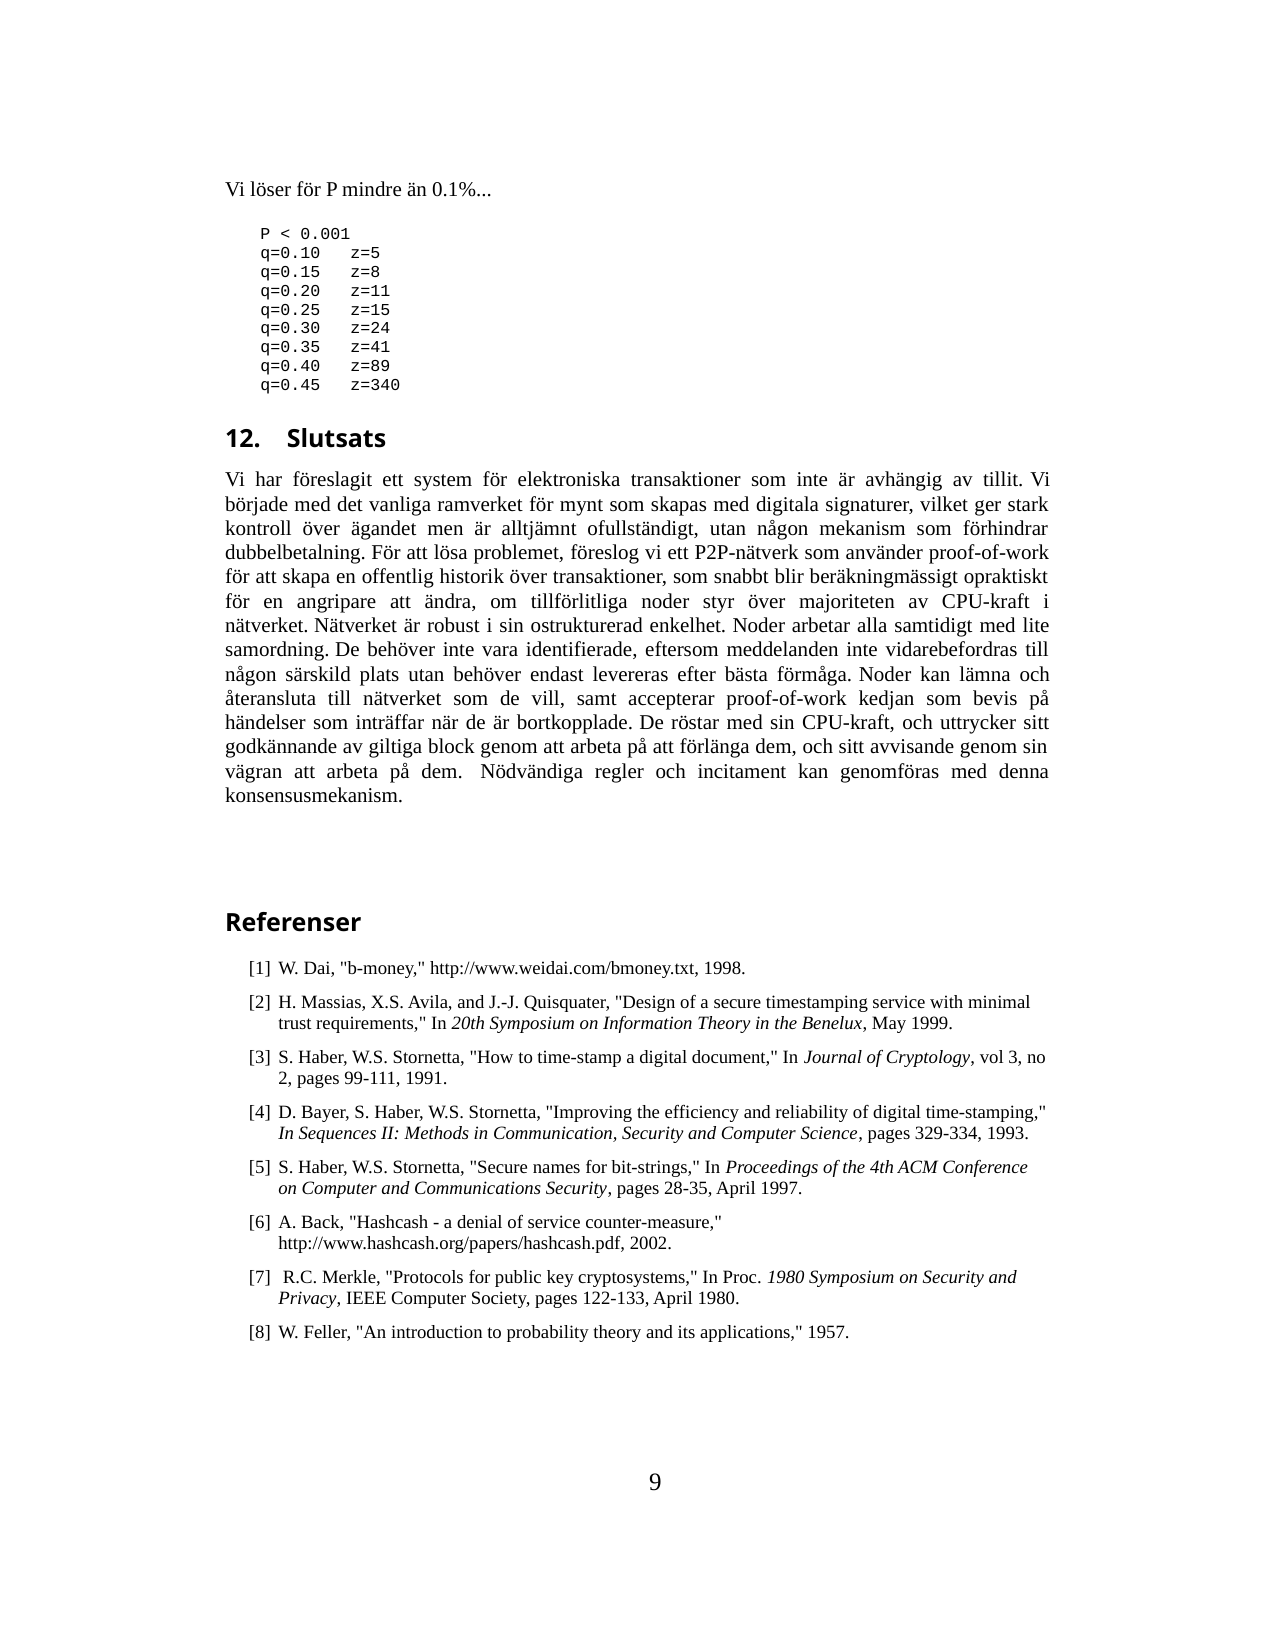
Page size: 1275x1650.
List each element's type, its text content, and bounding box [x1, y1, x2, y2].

list S. Haber, W.S. Stornetta, "Secure names for bit-strings," In Proceedings of the 4th ACM Conference on Computer and Communications Security, pages 28-35, April 1997. [249, 1156, 1050, 1199]
list D. Bayer, S. Haber, W.S. Stornetta, "Improving the efficiency and reliability of digital time-stamping," In Sequences II: Methods in Communication, Security and Computer Science, pages 329-334, 1993. [249, 1101, 1050, 1144]
list R.C. Merkle, "Protocols for public key cryptosystems," In Proc. 1980 Symposium on Security and Privacy, IEEE Computer Society, pages 122-133, April 1980. [249, 1266, 1050, 1309]
list W. Feller, "An introduction to probability theory and its applications," 1957. [249, 1321, 1050, 1342]
list H. Massias, X.S. Avila, and J.-J. Quisquater, "Design of a secure timestamping service with minimal trust requirements," In 20th Symposium on Information Theory in the Benelux, May 1999. [249, 991, 1050, 1034]
subtitle 12. Slutsats [225, 421, 1050, 455]
text Vi löser för P mindre än 0.1%... [225, 177, 1050, 201]
list W. Dai, "b-money," http://www.weidai.com/bmoney.txt, 1998. [249, 957, 1050, 979]
list A. Back, "Hashcash - a denial of service counter-measure," http://www.hashcash.org/papers/hashcash.pdf, 2002. [249, 1211, 1050, 1254]
list S. Haber, W.S. Stornetta, "How to time-stamp a digital document," In Journal of Cryptology, vol 3, no 2, pages 99-111, 1991. [249, 1046, 1050, 1089]
subtitle Referenser [225, 905, 1050, 939]
text Vi har föreslagit ett system för elektroniska transaktioner som inte är avhängig av tillit. Vi började med det vanliga ramverket för mynt som skapas med digitala signaturer, vilket ger stark kontroll över ägandet men är alltjämnt ofullständigt, utan någon mekanism som förhindrar dubbelbetalning. För att lösa problemet, föreslog vi ett P2P-nätverk som använder proof-of-work för att skapa en offentlig historik över transaktioner, som snabbt blir beräkningmässigt opraktiskt för en angripare att ändra, om tillförlitliga noder styr över majoriteten av CPU-kraft i nätverket. Nätverket är robust i sin ostrukturerad enkelhet. Noder arbetar alla samtidigt med lite samordning. De behöver inte vara identifierade, eftersom meddelanden inte vidarebefordras till någon särskild plats utan behöver endast levereras efter bästa förmåga. Noder kan lämna och återansluta till nätverket som de vill, samt accepterar proof-of-work kedjan som bevis på händelser som inträffar när de är bortkopplade. De röstar med sin CPU-kraft, och uttrycker sitt godkännande av giltiga block genom att arbeta på att förlänga dem, och sitt avvisande genom sin vägran att arbeta på dem. Nödvändiga regler och incitament kan genomföras med denna konsensusmekanism. [225, 467, 1050, 807]
